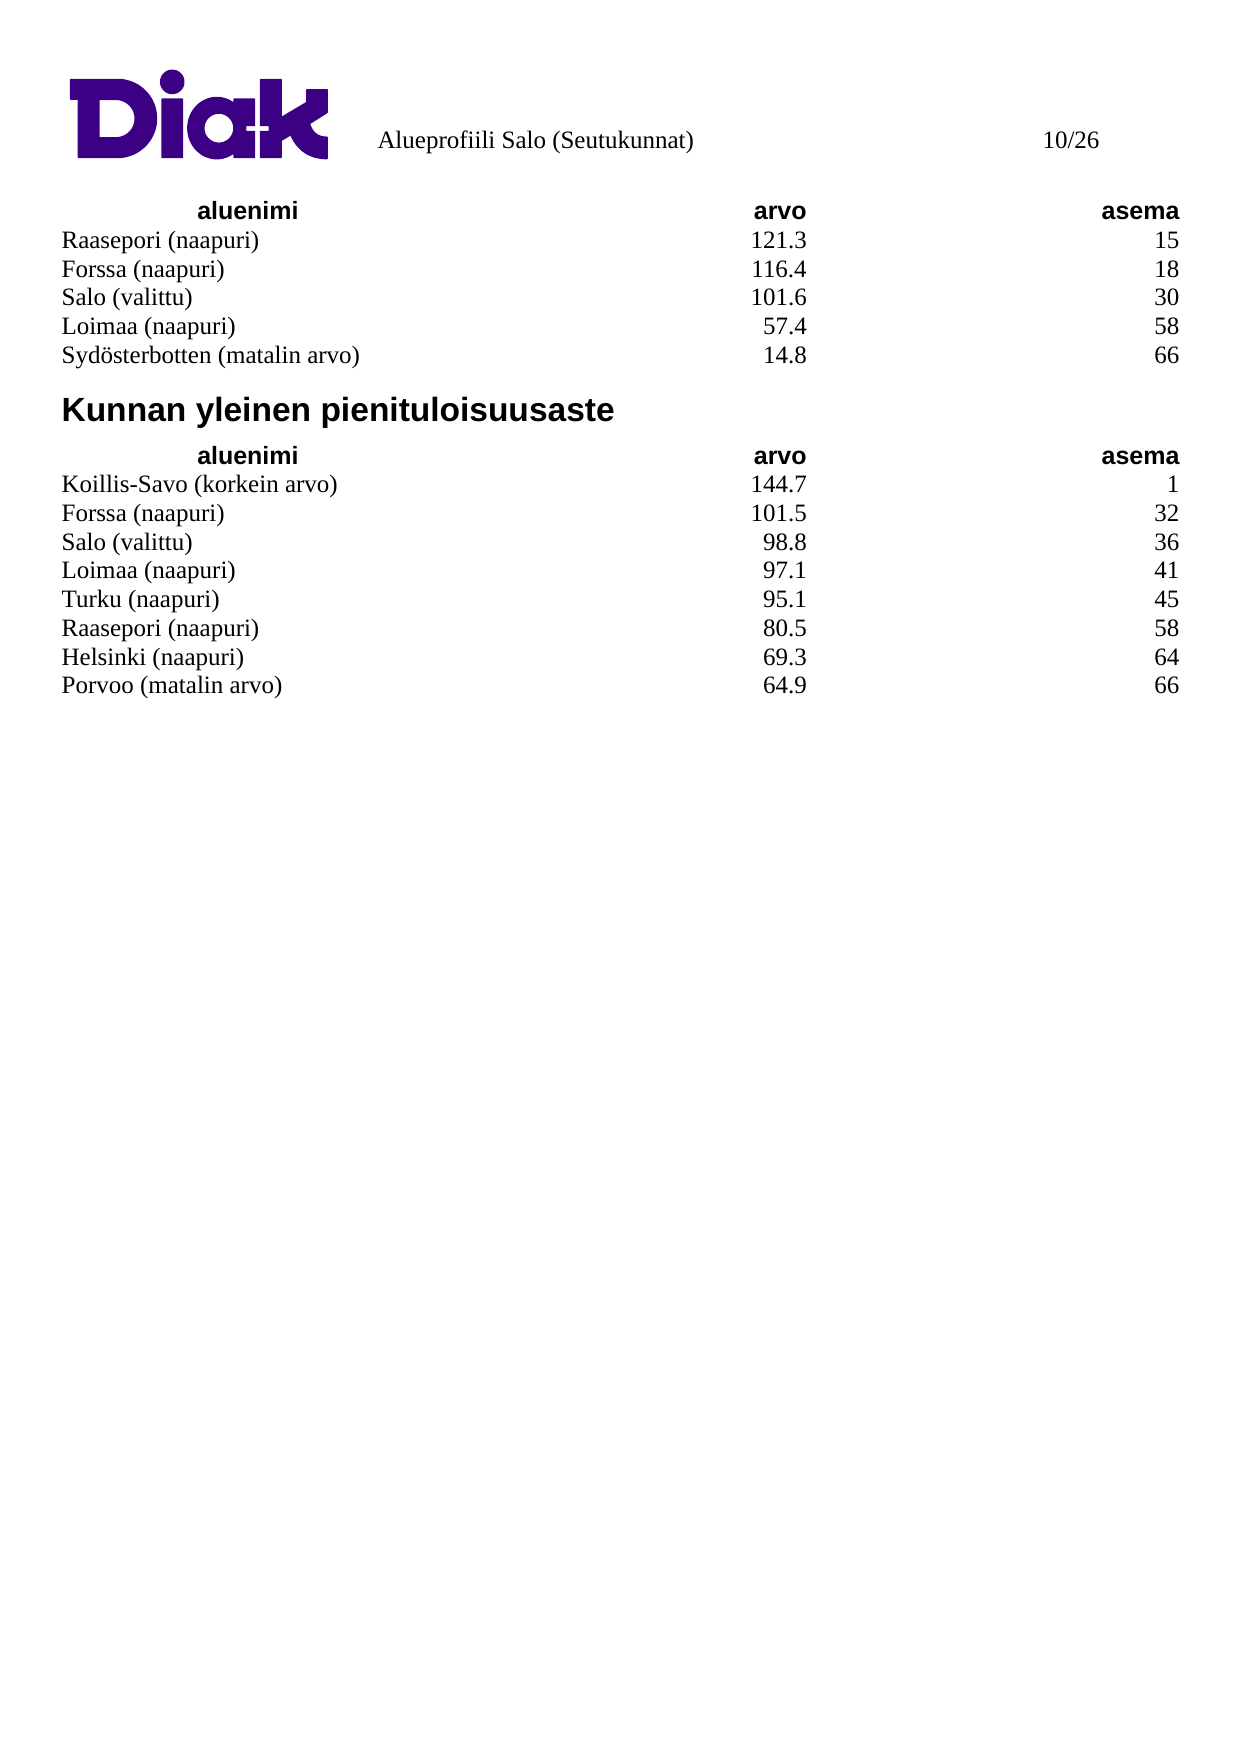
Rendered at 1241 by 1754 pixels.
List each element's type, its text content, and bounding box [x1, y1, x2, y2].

table_cell 15 [806, 225, 1179, 254]
table_cell 144.7 [434, 469, 806, 498]
table_cell Forssa (naapuri) [61, 498, 434, 527]
table_cell 121.3 [434, 225, 806, 254]
table_cell 98.8 [434, 527, 806, 556]
table_cell 58 [806, 311, 1179, 340]
table_cell 36 [806, 527, 1179, 556]
table_cell 66 [806, 340, 1179, 369]
table_cell Koillis-Savo (korkein arvo) [61, 469, 434, 498]
table_cell 57.4 [434, 311, 806, 340]
table_header aluenimi [61, 441, 434, 469]
table_cell 64 [806, 642, 1179, 671]
table_header asema [806, 196, 1179, 225]
table_cell 69.3 [434, 642, 806, 671]
table_cell 1 [806, 469, 1179, 498]
table_cell Raasepori (naapuri) [61, 225, 434, 254]
table_cell Porvoo (matalin arvo) [61, 671, 434, 699]
table_cell 116.4 [434, 254, 806, 282]
table_cell 66 [806, 671, 1179, 699]
table_cell 101.6 [434, 283, 806, 311]
table_cell 101.5 [434, 498, 806, 527]
table_cell Loimaa (naapuri) [61, 311, 434, 340]
table_header arvo [434, 196, 806, 225]
table_cell 95.1 [434, 584, 806, 613]
table_cell Turku (naapuri) [61, 584, 434, 613]
table_cell 18 [806, 254, 1179, 282]
table_header aluenimi [61, 196, 434, 225]
subtitle Kunnan yleinen pienituloisuusaste [61, 389, 1179, 428]
table_cell Forssa (naapuri) [61, 254, 434, 282]
table_cell 41 [806, 556, 1179, 584]
table_cell 97.1 [434, 556, 806, 584]
table_cell Sydösterbotten (matalin arvo) [61, 340, 434, 369]
table_cell 58 [806, 613, 1179, 642]
table_cell 80.5 [434, 613, 806, 642]
table_cell Helsinki (naapuri) [61, 642, 434, 671]
table_header arvo [434, 441, 806, 469]
table_cell 30 [806, 283, 1179, 311]
table_cell Salo (valittu) [61, 283, 434, 311]
table_cell 32 [806, 498, 1179, 527]
table_cell 14.8 [434, 340, 806, 369]
table_cell Raasepori (naapuri) [61, 613, 434, 642]
table_cell 64.9 [434, 671, 806, 699]
table_cell 45 [806, 584, 1179, 613]
table_cell Salo (valittu) [61, 527, 434, 556]
table_cell Loimaa (naapuri) [61, 556, 434, 584]
table_header asema [806, 441, 1179, 469]
